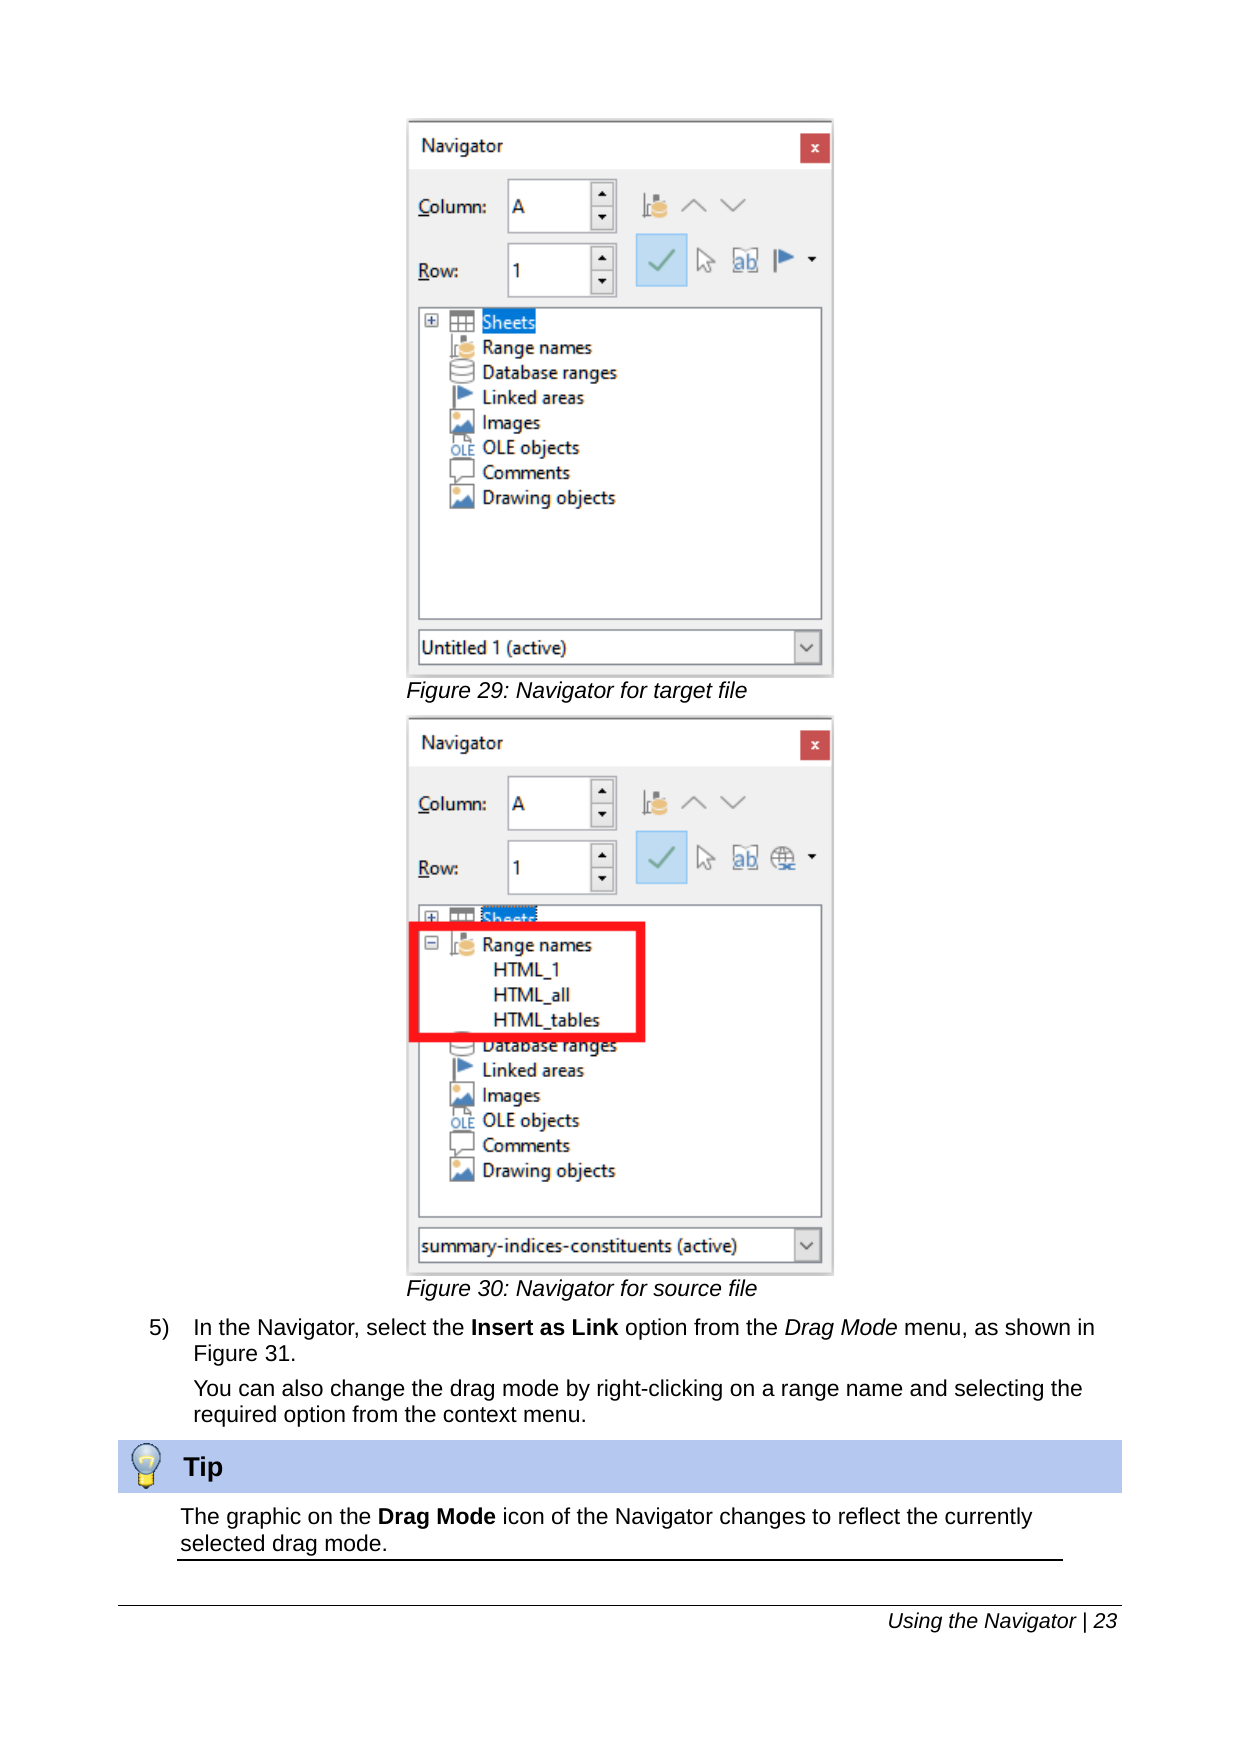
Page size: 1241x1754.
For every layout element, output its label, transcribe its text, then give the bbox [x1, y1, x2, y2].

picture [119, 1441, 170, 1492]
text Figure 29: Navigator for target file [406, 678, 834, 704]
picture [406, 715, 835, 1276]
text Figure 30: Navigator for source file [406, 1276, 834, 1302]
subtitle Tip [118, 1440, 1122, 1493]
picture [406, 118, 835, 678]
text The graphic on the Drag Mode icon of the Navigator changes to reflect the currently selected drag mode. [177, 1500, 1063, 1559]
list In the Navigator, select the Insert as Link option from the Drag Mode menu, as shown in Figure 31. [169, 1313, 1122, 1366]
text You can also change the drag mode by right-clicking on a range name and selecting the required option from the context menu. [193, 1375, 1122, 1428]
